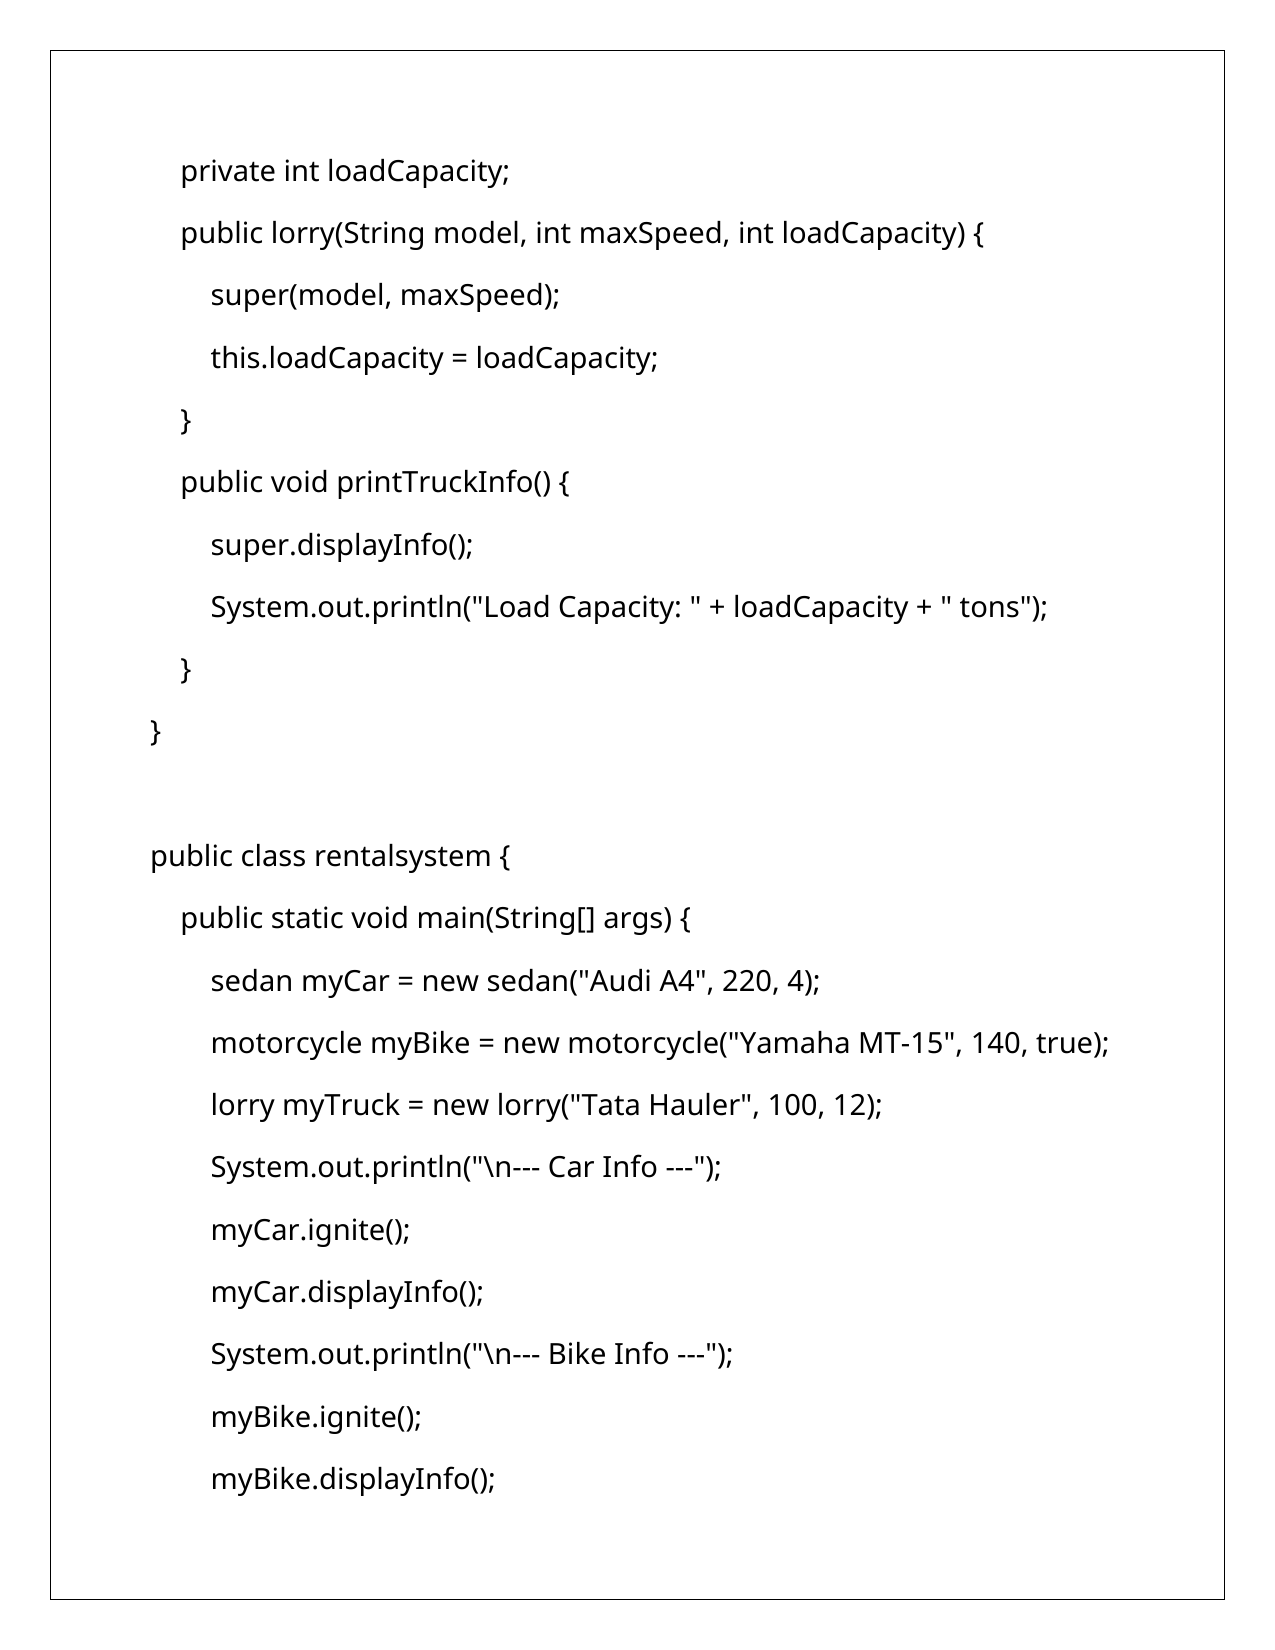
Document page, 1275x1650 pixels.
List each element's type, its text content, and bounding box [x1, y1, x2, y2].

text this.loadCapacity = loadCapacity; [150, 337, 1125, 377]
text sedan myCar = new sedan("Audi A4", 220, 4); [150, 960, 1125, 999]
text myBike.ignite(); [150, 1396, 1125, 1436]
text public lorry(String model, int maxSpeed, int loadCapacity) { [150, 212, 1125, 252]
text } [150, 648, 1125, 688]
text super(model, maxSpeed); [150, 274, 1125, 314]
text } [150, 711, 1125, 750]
text super.displayInfo(); [150, 524, 1125, 563]
text myCar.displayInfo(); [150, 1271, 1125, 1311]
text System.out.println("\n--- Car Info ---"); [150, 1147, 1125, 1186]
text System.out.println("\n--- Bike Info ---"); [150, 1333, 1125, 1373]
text public static void main(String[] args) { [150, 897, 1125, 937]
text public void printTruckInfo() { [150, 461, 1125, 501]
text motorcycle myBike = new motorcycle("Yamaha MT-15", 140, true); [150, 1022, 1125, 1062]
text myBike.displayInfo(); [150, 1458, 1125, 1498]
text public class rentalsystem { [150, 835, 1125, 875]
text } [150, 399, 1125, 439]
text lorry myTruck = new lorry("Tata Hauler", 100, 12); [150, 1084, 1125, 1124]
text myCar.ignite(); [150, 1209, 1125, 1249]
text System.out.println("Load Capacity: " + loadCapacity + " tons"); [150, 586, 1125, 626]
text private int loadCapacity; [150, 150, 1125, 190]
